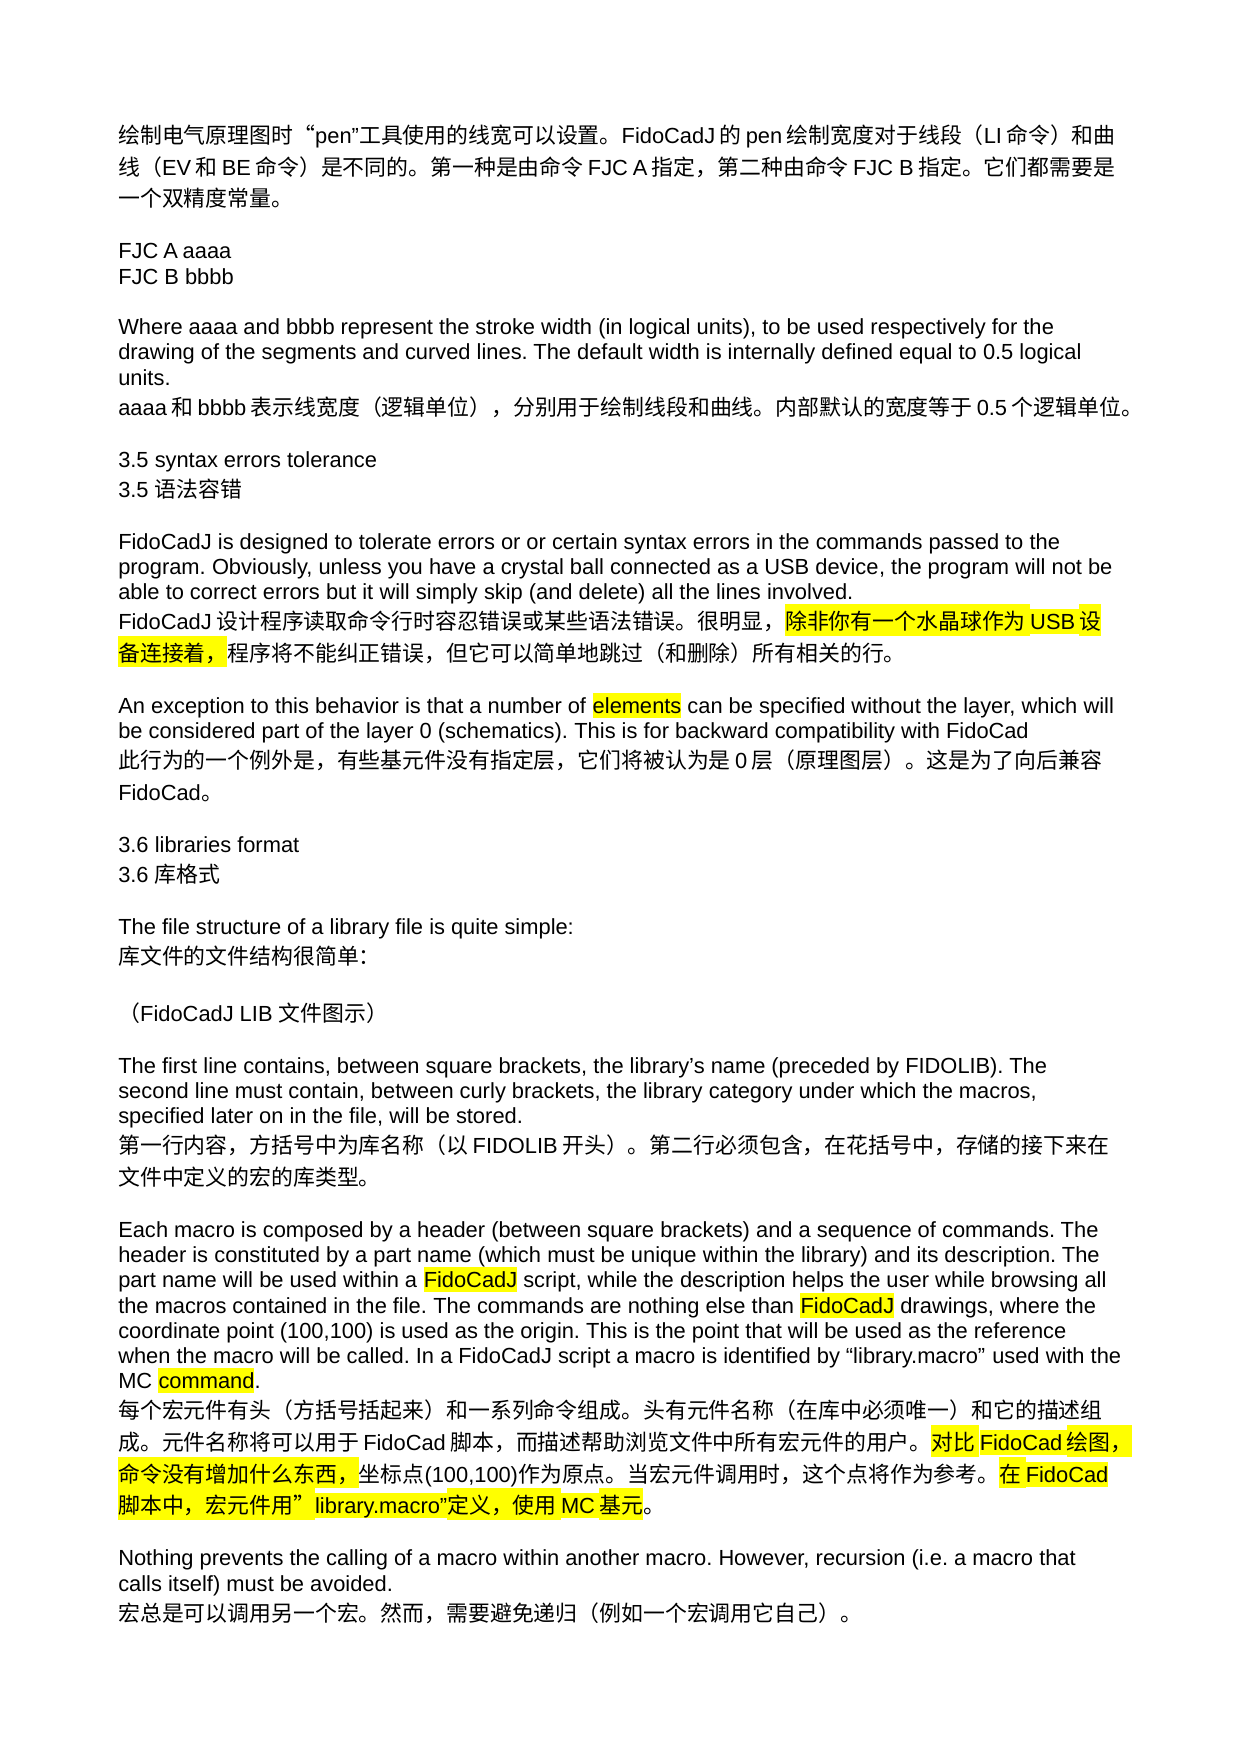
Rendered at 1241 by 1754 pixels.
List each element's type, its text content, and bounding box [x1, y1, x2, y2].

subtitle FJC A aaaa [118, 238, 1122, 263]
subtitle 绘制电气原理图时“pen”工具使用的线宽可以设置。FidoCadJ的pen绘制宽度对于线段（LI命令）和曲线（EV和BE命令）是不同的。第一种是由命令FJC A指定，第二种由命令FJC B指定。它们都需要是一个双精度常量。 [118, 118, 1122, 213]
subtitle 库文件的文件结构很简单： [118, 939, 1122, 971]
subtitle FJC B bbbb [118, 263, 1122, 289]
subtitle FidoCadJ is designed to tolerate errors or or certain syntax errors in the commands passed to the program. Obviously, unless you have a crystal ball connected as a USB device, the program will not be able to correct errors but it will simply skip (and delete) all the lines involved. [118, 528, 1122, 604]
subtitle 3.6 库格式 [118, 857, 1122, 888]
subtitle An exception to this behavior is that a number of elements can be specified without the layer, which will be considered part of the layer 0 (schematics). This is for backward compatibility with FidoCad [118, 693, 1122, 743]
subtitle Where aaaa and bbbb represent the stroke width (in logical units), to be used respectively for the drawing of the segments and curved lines. The default width is internally defined equal to 0.5 logical units. [118, 314, 1122, 389]
subtitle Nothing prevents the calling of a macro within another macro. However, recursion (i.e. a macro that calls itself) must be avoided. [118, 1545, 1122, 1596]
subtitle 宏总是可以调用另一个宏。然而，需要避免递归（例如一个宏调用它自己）。 [118, 1596, 1122, 1627]
subtitle Each macro is composed by a header (between square brackets) and a sequence of commands. The header is constituted by a part name (which must be unique within the library) and its description. The part name will be used within a FidoCadJ script, while the description helps the user while browsing all the macros contained in the file. The commands are nothing else than FidoCadJ drawings, where the coordinate point (100,100) is used as the origin. This is the point that will be used as the reference when the macro will be called. In a FidoCadJ script a macro is identified by “library.macro” used with the MC command. [118, 1217, 1122, 1393]
subtitle 3.5 syntax errors tolerance [118, 446, 1122, 472]
subtitle 每个宏元件有头（方括号括起来）和一系列命令组成。头有元件名称（在库中必须唯一）和它的描述组成。元件名称将可以用于FidoCad脚本，而描述帮助浏览文件中所有宏元件的用户。对比FidoCad绘图，命令没有增加什么东西，坐标点(100,100)作为原点。当宏元件调用时，这个点将作为参考。在FidoCad脚本中，宏元件用”library.macro”定义，使用MC基元。 [118, 1393, 1122, 1520]
subtitle 第一行内容，方括号中为库名称（以FIDOLIB开头）。第二行必须包含，在花括号中，存储的接下来在文件中定义的宏的库类型。 [118, 1128, 1122, 1192]
subtitle FidoCadJ设计程序读取命令行时容忍错误或某些语法错误。很明显，除非你有一个水晶球作为USB设备连接着，程序将不能纠正错误，但它可以简单地跳过（和删除）所有相关的行。 [118, 604, 1122, 667]
subtitle The file structure of a library file is quite simple: [118, 914, 1122, 939]
subtitle 3.6 libraries format [118, 832, 1122, 857]
subtitle 3.5 语法容错 [118, 472, 1122, 503]
subtitle 此行为的一个例外是，有些基元件没有指定层，它们将被认为是0层（原理图层）。这是为了向后兼容FidoCad。 [118, 743, 1122, 806]
subtitle aaaa和bbbb表示线宽度（逻辑单位），分别用于绘制线段和曲线。内部默认的宽度等于0.5个逻辑单位。 [118, 389, 1122, 421]
subtitle （FidoCadJ LIB 文件图示） [118, 996, 1122, 1027]
subtitle The first line contains, between square brackets, the library’s name (preceded by FIDOLIB). The second line must contain, between curly brackets, the library category under which the macros, specified later on in the file, will be stored. [118, 1053, 1122, 1128]
